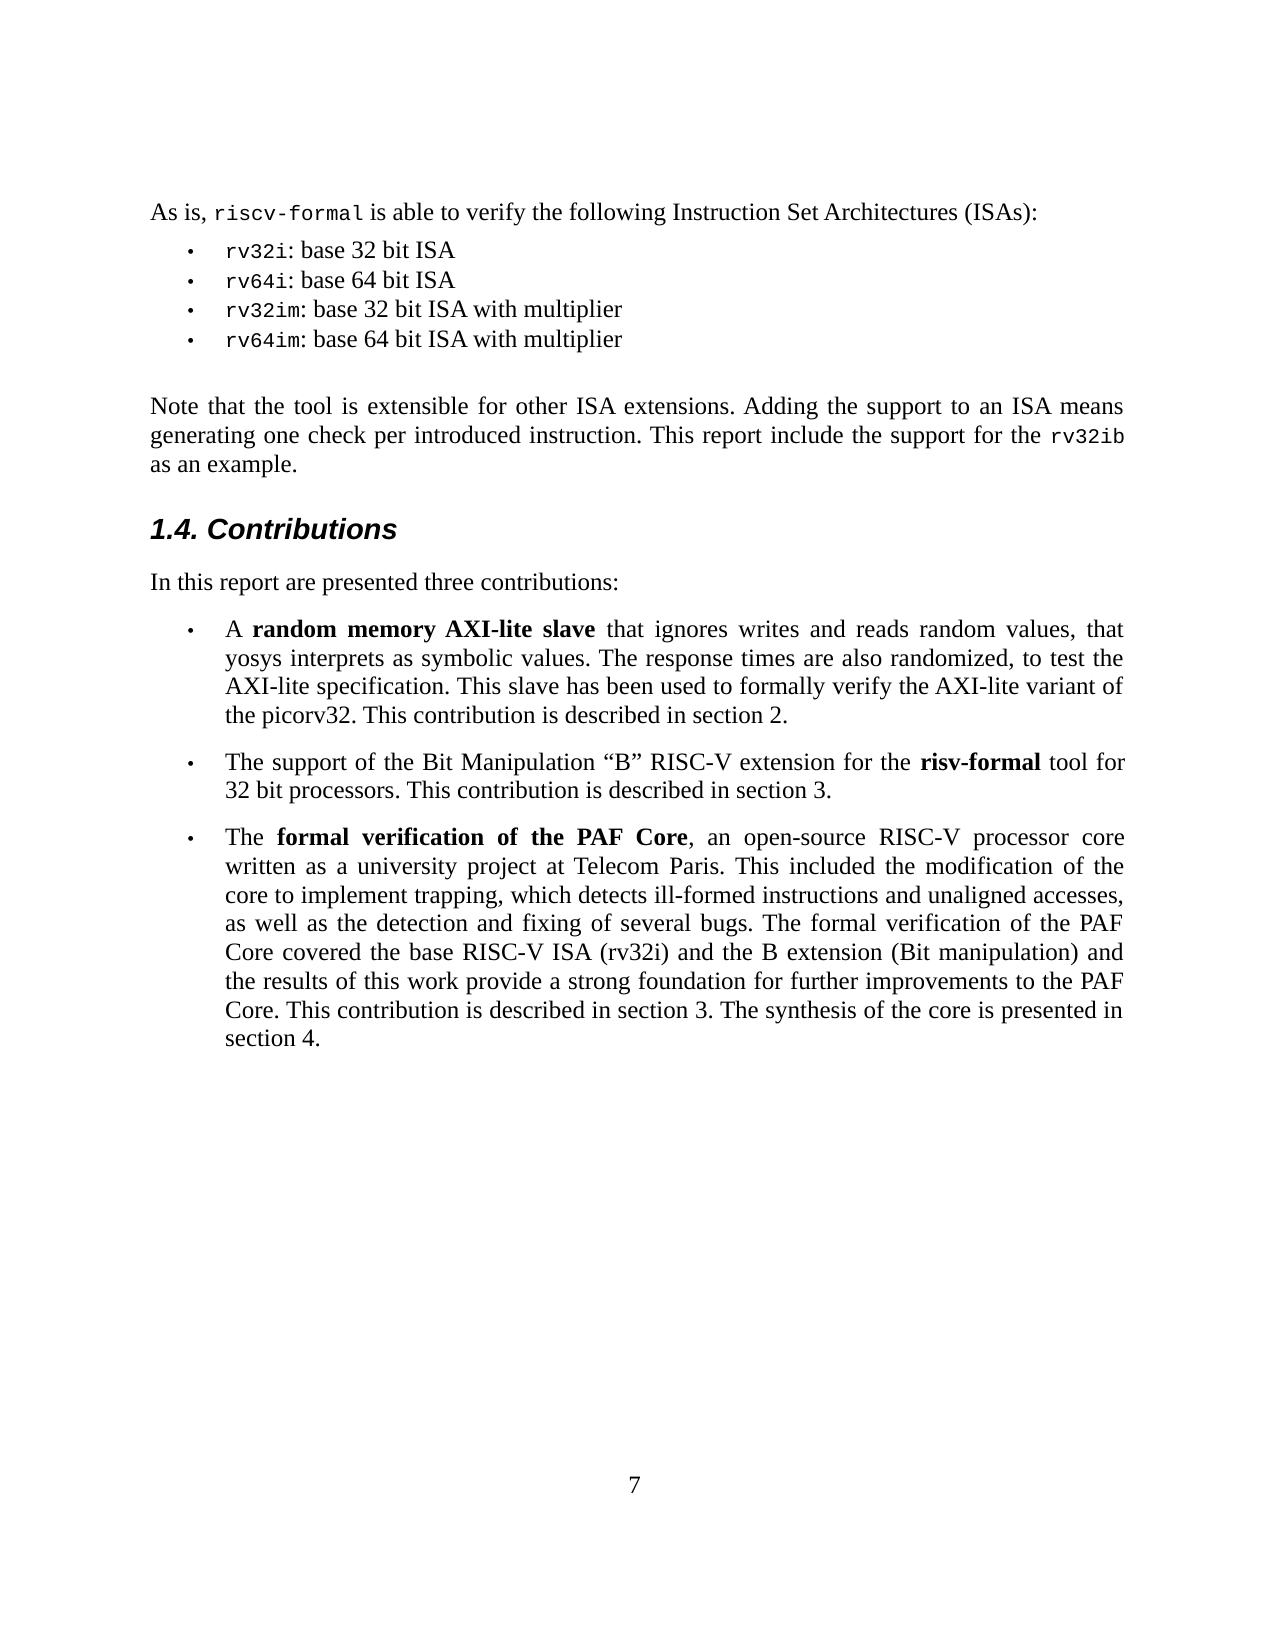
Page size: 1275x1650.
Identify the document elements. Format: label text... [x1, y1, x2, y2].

list rv32i: base 32 bit ISA [187, 235, 1125, 265]
list A random memory AXI-lite slave that ignores writes and reads random values, that yosys interprets as symbolic values. The response times are also randomized, to test the AXI-lite specification. This slave has been used to formally verify the AXI-lite variant of the picorv32. This contribution is described in section 2. [187, 614, 1125, 729]
subtitle 1.4. Contributions [150, 512, 1125, 546]
list The formal verification of the PAF Core, an open-source RISC-V processor core written as a university project at Telecom Paris. This included the modification of the core to implement trapping, which detects ill-formed instructions and unaligned accesses, as well as the detection and fixing of several bugs. The formal verification of the PAF Core covered the base RISC-V ISA (rv32i) and the B extension (Bit manipulation) and the results of this work provide a strong foundation for further improvements to the PAF Core. This contribution is described in section 3. The synthesis of the core is presented in section 4. [187, 822, 1125, 1052]
list rv64im: base 64 bit ISA with multiplier [187, 324, 1125, 353]
list The support of the Bit Manipulation “B” RISC-V extension for the risv-formal tool for 32 bit processors. This contribution is described in section 3. [187, 747, 1125, 804]
list rv32im: base 32 bit ISA with multiplier [187, 294, 1125, 324]
text In this report are presented three contributions: [150, 567, 1125, 596]
text Note that the tool is extensible for other ISA extensions. Adding the support to an ISA means generating one check per introduced instruction. This report include the support for the rv32ib as an example. [150, 391, 1125, 478]
text As is, riscv-formal is able to verify the following Instruction Set Architectures (ISAs): [150, 197, 1125, 226]
list rv64i: base 64 bit ISA [187, 265, 1125, 294]
